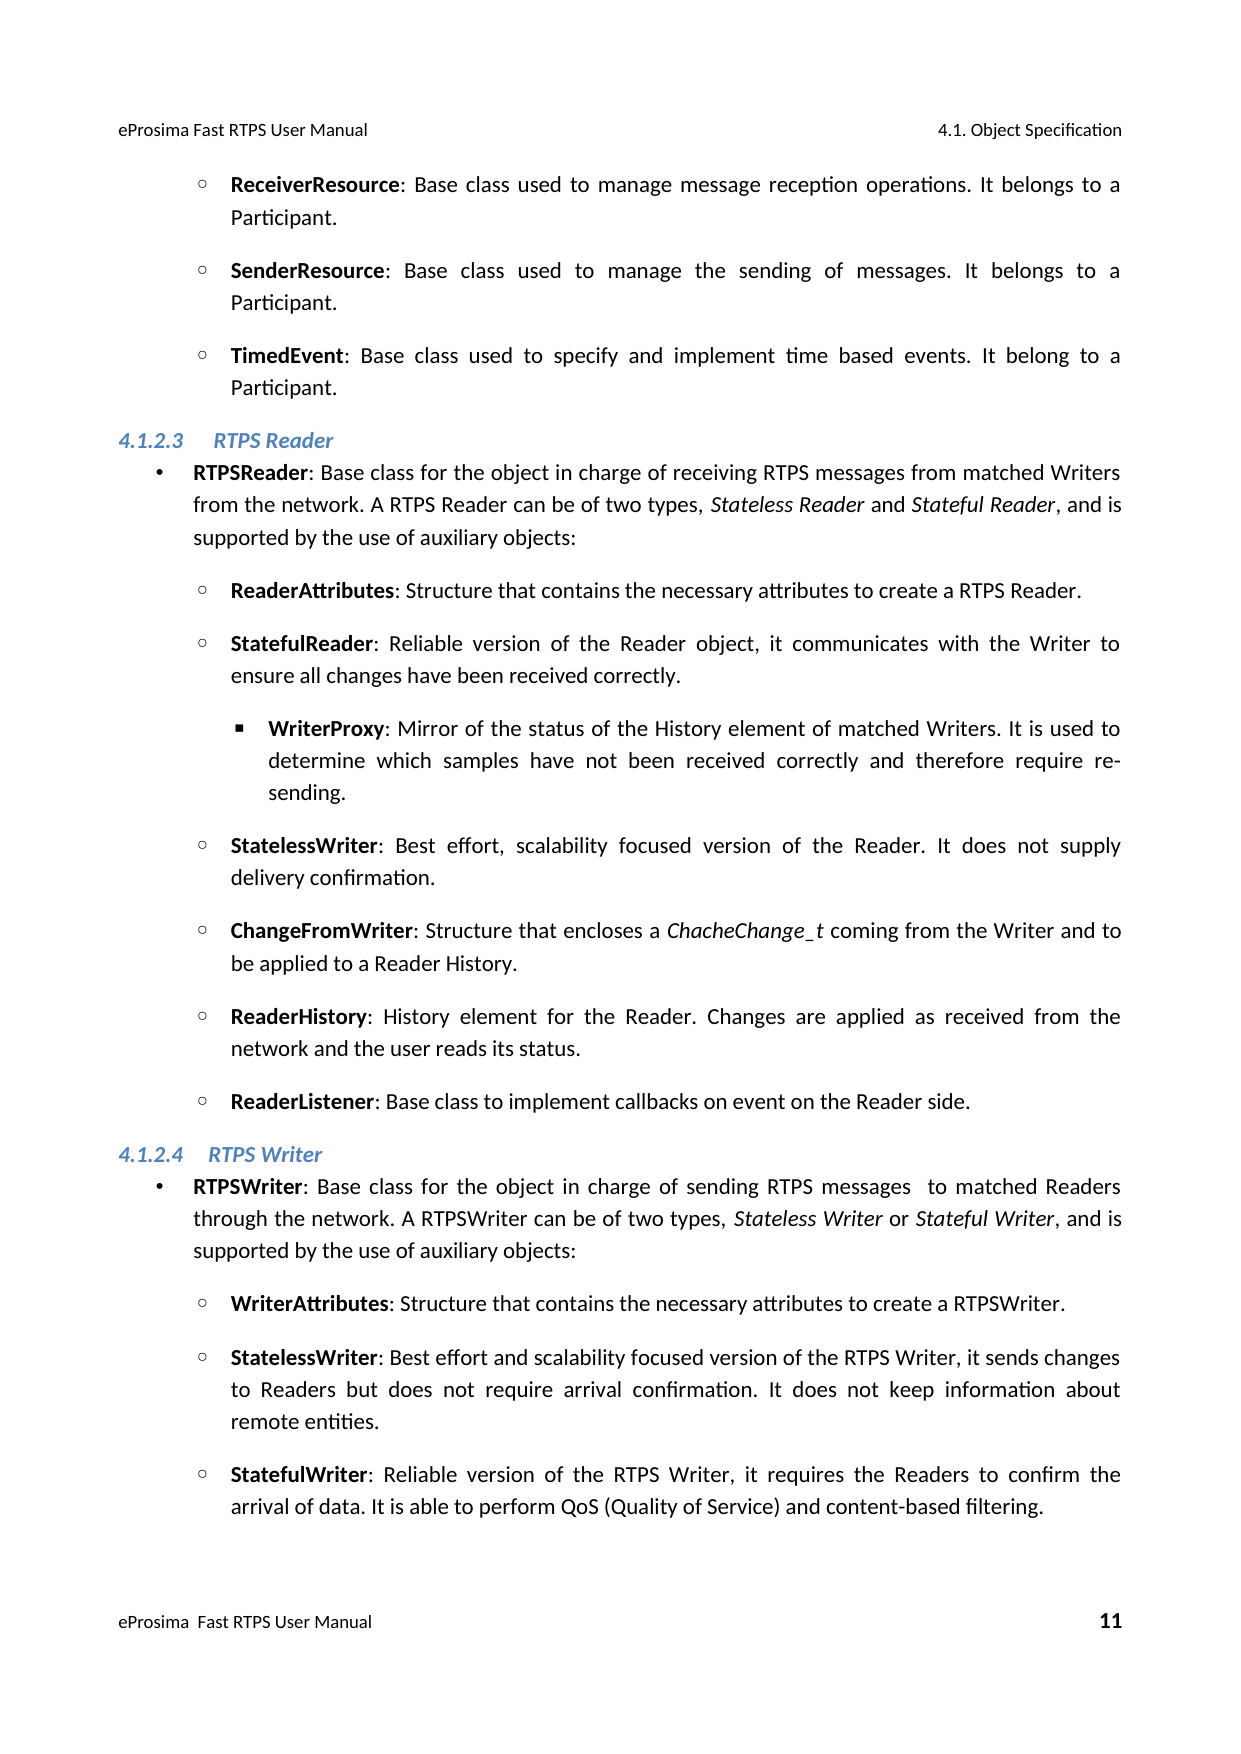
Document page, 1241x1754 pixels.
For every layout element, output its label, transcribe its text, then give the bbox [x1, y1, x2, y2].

list RTPSWriter: Base class for the object in charge of sending RTPS messages to matched Readers through the network. A RTPSWriter can be of two types, Stateless Writer or Stateful Writer, and is supported by the use of auxiliary objects: [156, 1172, 1122, 1264]
list StatefulReader: Reliable version of the Reader object, it communicates with the Writer to ensure all changes have been received correctly. [193, 629, 1122, 689]
list RTPSReader: Base class for the object in charge of receiving RTPS messages from matched Writers from the network. A RTPS Reader can be of two types, Stateless Reader and Stateful Reader, and is supported by the use of auxiliary objects: [156, 458, 1122, 551]
list TimedEvent: Base class used to specify and implement time based events. It belong to a Participant. [193, 341, 1122, 401]
list ReaderListener: Base class to implement callbacks on event on the Reader side. [193, 1087, 1122, 1115]
list StatefulWriter: Reliable version of the RTPS Writer, it requires the Readers to confirm the arrival of data. It is able to perform QoS (Quality of Service) and content-based filtering. [193, 1460, 1122, 1520]
list WriterProxy: Mirror of the status of the History element of matched Writers. It is used to determine which samples have not been received correctly and therefore require re-sending. [231, 714, 1122, 806]
list ReceiverResource: Base class used to manage message reception operations. It belongs to a Participant. [193, 171, 1122, 231]
subtitle RTPS Writer [118, 1140, 1122, 1168]
list StatelessWriter: Best effort and scalability focused version of the RTPS Writer, it sends changes to Readers but does not require arrival confirmation. It does not keep information about remote entities. [193, 1343, 1122, 1435]
list StatelessWriter: Best effort, scalability focused version of the Reader. It does not supply delivery confirmation. [193, 831, 1122, 892]
list ChangeFromWriter: Structure that encloses a ChacheChange_t coming from the Writer and to be applied to a Reader History. [193, 917, 1122, 977]
subtitle RTPS Reader [118, 426, 1122, 454]
list ReaderHistory: History element for the Reader. Changes are applied as received from the network and the user reads its status. [193, 1002, 1122, 1062]
list WriterAttributes: Structure that contains the necessary attributes to create a RTPSWriter. [193, 1289, 1122, 1318]
list ReaderAttributes: Structure that contains the necessary attributes to create a RTPS Reader. [193, 576, 1122, 604]
list SenderResource: Base class used to manage the sending of messages. It belongs to a Participant. [193, 256, 1122, 316]
